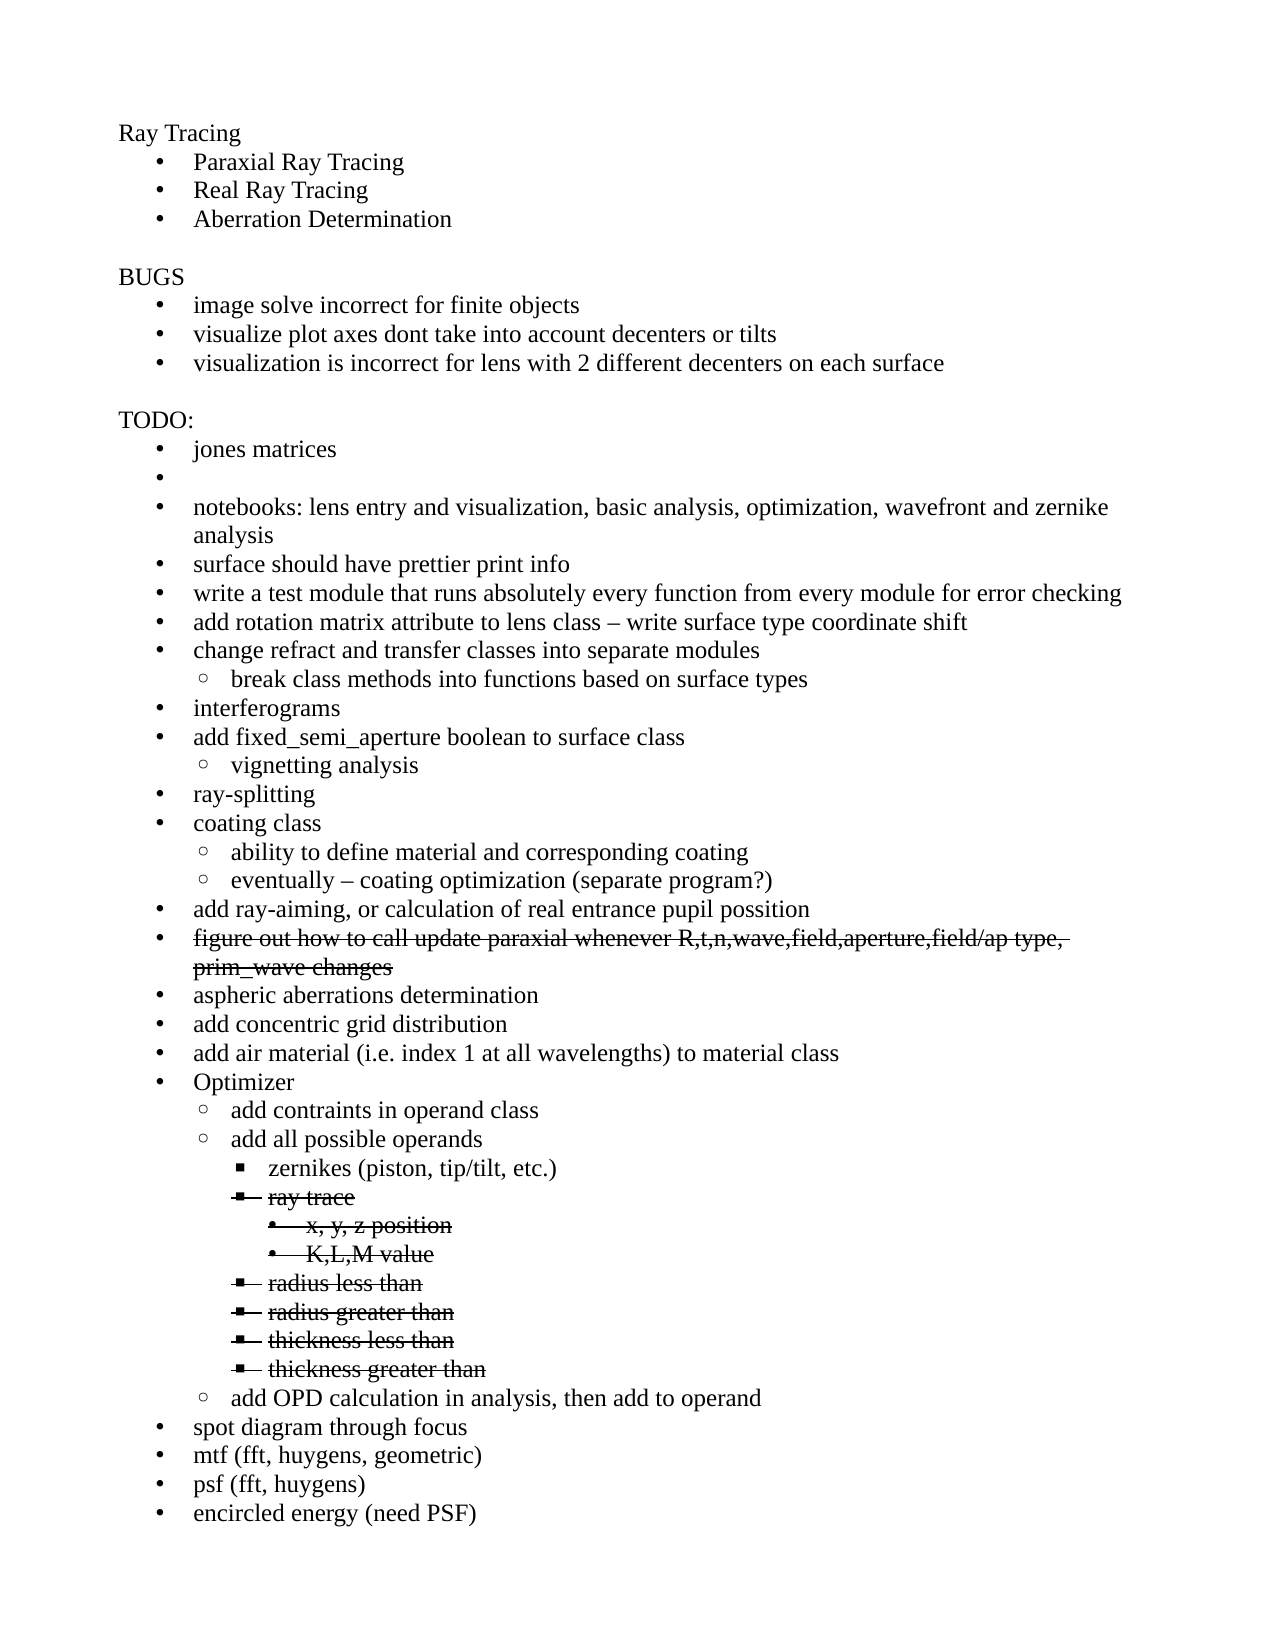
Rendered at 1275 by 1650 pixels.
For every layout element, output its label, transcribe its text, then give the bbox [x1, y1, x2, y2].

list surface should have prettier print info [156, 549, 1157, 578]
list K,L,M value [268, 1239, 1157, 1268]
list ability to define material and corresponding coating [193, 837, 1157, 866]
list Optimizer [156, 1067, 1157, 1096]
list add concentric grid distribution [156, 1009, 1157, 1038]
list break class methods into functions based on surface types [193, 664, 1157, 693]
list Aberration Determination [156, 204, 1157, 233]
list notebooks: lens entry and visualization, basic analysis, optimization, wavefront and zernike analysis [156, 492, 1157, 549]
list Real Ray Tracing [156, 176, 1157, 204]
list x, y, z position [268, 1211, 1157, 1239]
list figure out how to call update paraxial whenever R,t,n,wave,field,aperture,field/ap type, prim_wave changes [156, 923, 1157, 981]
list interferograms [156, 693, 1157, 722]
list thickness less than [231, 1326, 1157, 1354]
text Ray Tracing [118, 118, 1157, 147]
list thickness greater than [231, 1354, 1157, 1383]
list write a test module that runs absolutely every function from every module for error checking [156, 578, 1157, 607]
list ray-splitting [156, 779, 1157, 808]
list add ray-aiming, or calculation of real entrance pupil possition [156, 894, 1157, 923]
list psf (fft, huygens) [156, 1469, 1157, 1498]
list mtf (fft, huygens, geometric) [156, 1441, 1157, 1469]
list ray trace [231, 1182, 1157, 1211]
list vignetting analysis [193, 751, 1157, 779]
list radius greater than [231, 1297, 1157, 1326]
list add contraints in operand class [193, 1096, 1157, 1124]
list jones matrices [156, 434, 1157, 463]
list coating class [156, 808, 1157, 837]
list encircled energy (need PSF) [156, 1498, 1157, 1527]
list radius less than [231, 1268, 1157, 1297]
list add air material (i.e. index 1 at all wavelengths) to material class [156, 1038, 1157, 1067]
list eventually – coating optimization (separate program?) [193, 866, 1157, 894]
list add OPD calculation in analysis, then add to operand [193, 1383, 1157, 1412]
text BUGS [118, 262, 1157, 291]
list visualization is incorrect for lens with 2 different decenters on each surface [156, 348, 1157, 377]
list image solve incorrect for finite objects [156, 291, 1157, 319]
list change refract and transfer classes into separate modules [156, 636, 1157, 664]
text TODO: [118, 406, 1157, 434]
list visualize plot axes dont take into account decenters or tilts [156, 319, 1157, 348]
list add all possible operands [193, 1124, 1157, 1153]
list spot diagram through focus [156, 1412, 1157, 1441]
list add fixed_semi_aperture boolean to surface class [156, 722, 1157, 751]
list zernikes (piston, tip/tilt, etc.) [231, 1153, 1157, 1182]
list Paraxial Ray Tracing [156, 147, 1157, 176]
list add rotation matrix attribute to lens class – write surface type coordinate shift [156, 607, 1157, 636]
list aspheric aberrations determination [156, 981, 1157, 1009]
